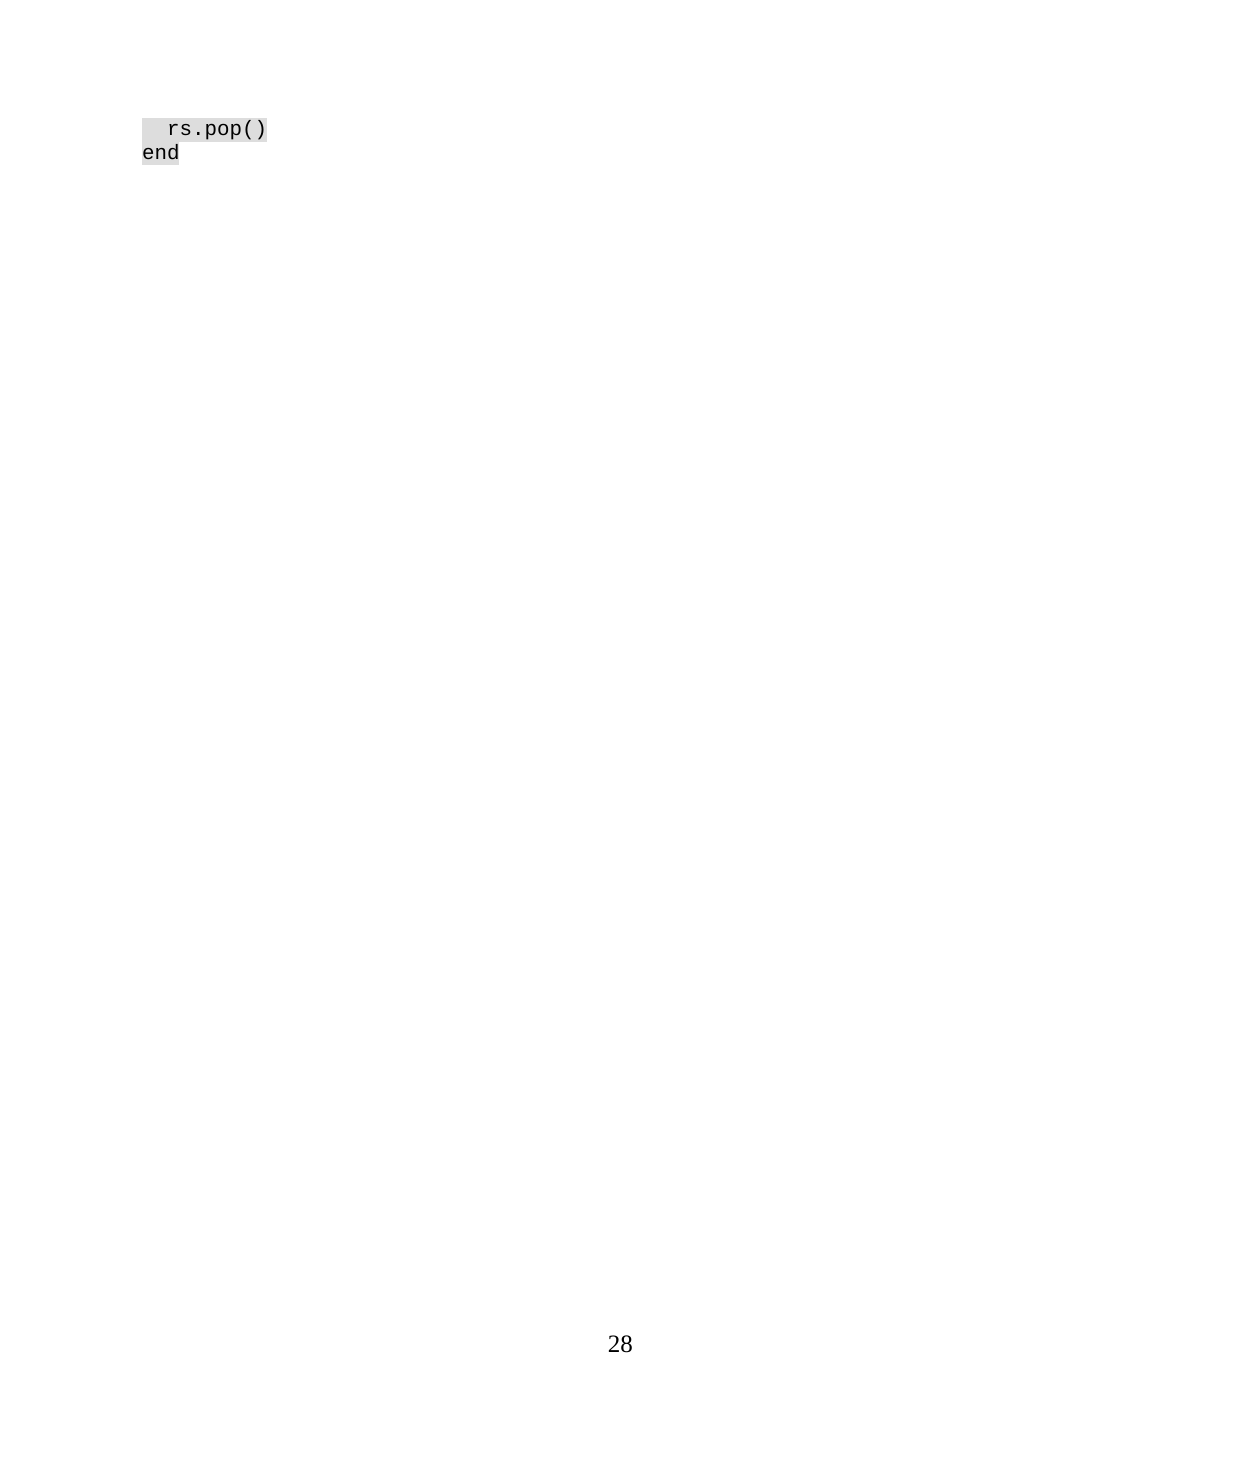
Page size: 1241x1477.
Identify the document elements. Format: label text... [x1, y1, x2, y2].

text end [179, 142, 1122, 165]
text rs.pop() [267, 118, 1122, 142]
